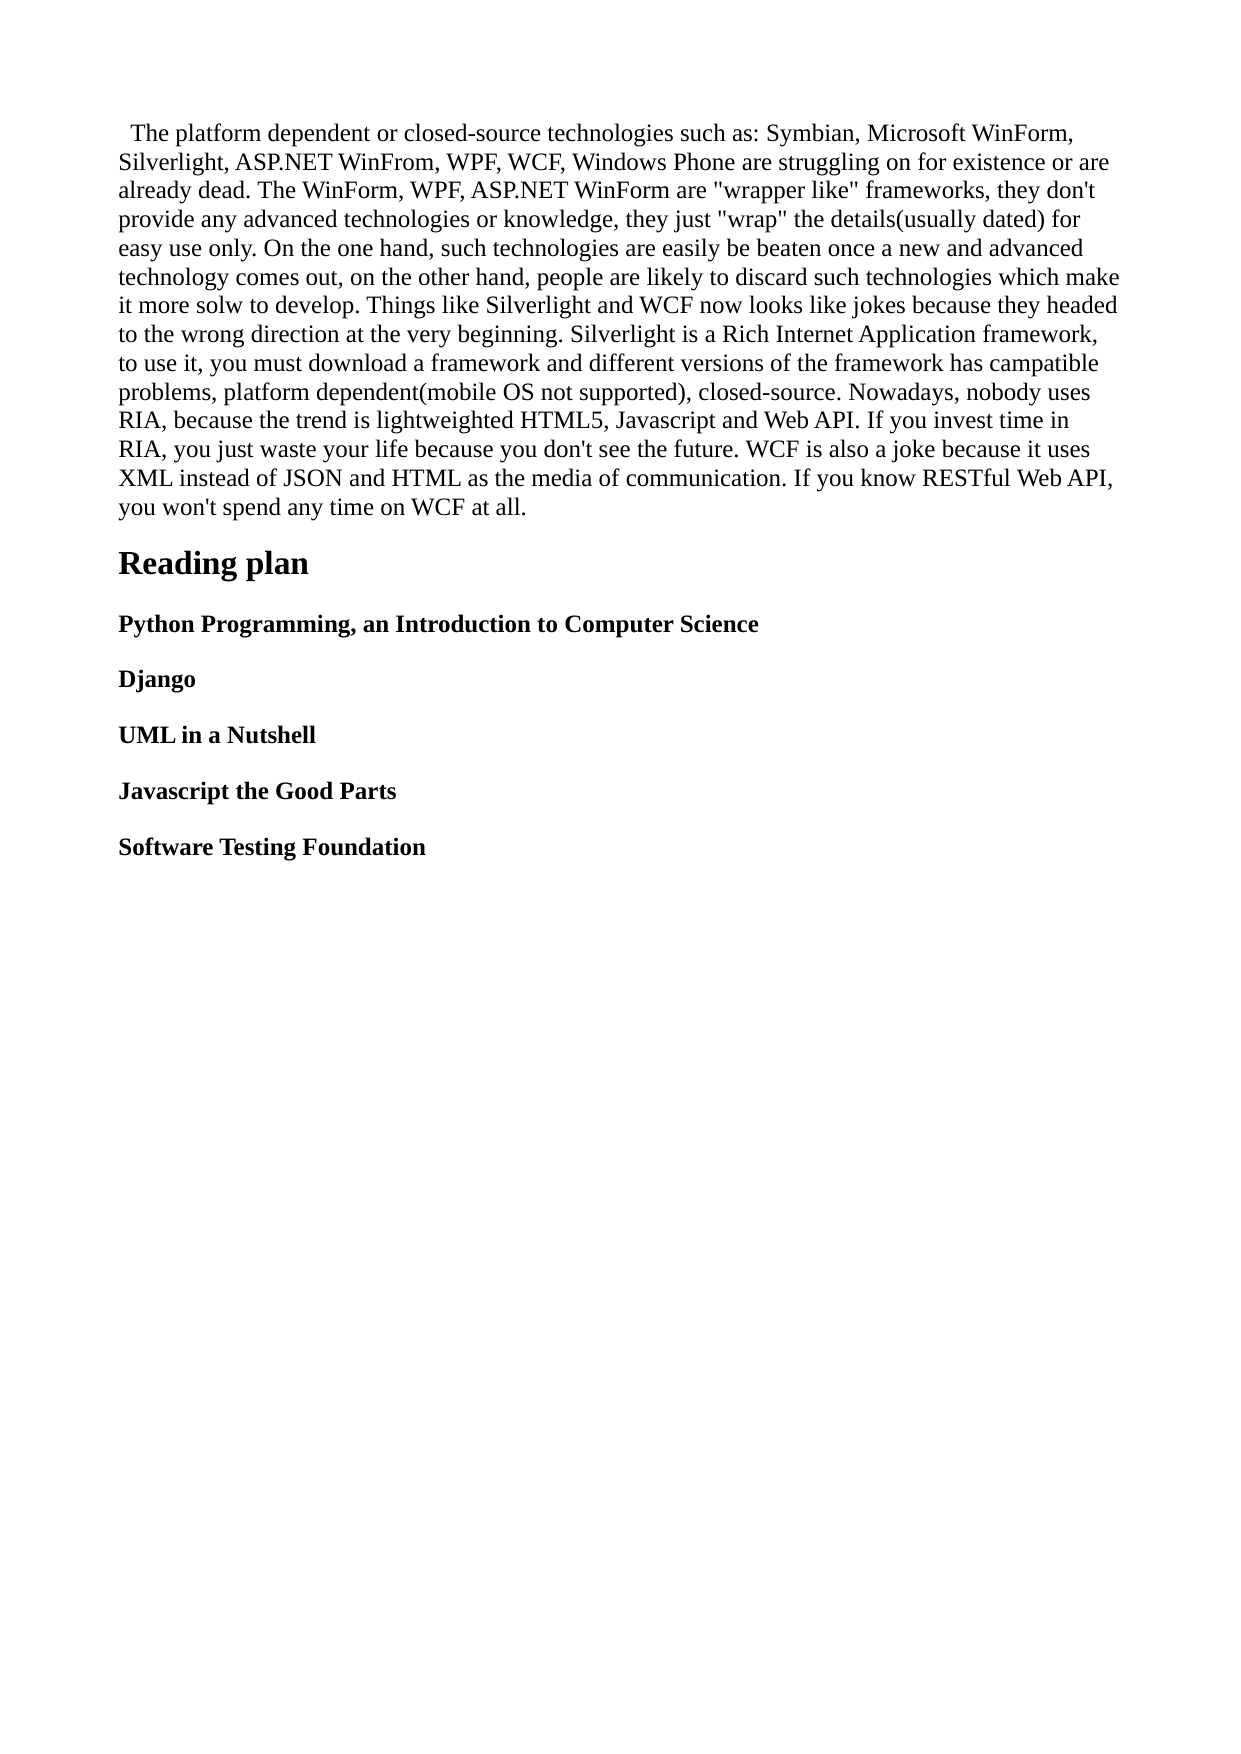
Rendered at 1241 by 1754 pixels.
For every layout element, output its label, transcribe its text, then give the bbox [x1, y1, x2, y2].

text The platform dependent or closed-source technologies such as: Symbian, Microsoft WinForm, Silverlight, ASP.NET WinFrom, WPF, WCF, Windows Phone are struggling on for existence or are already dead. The WinForm, WPF, ASP.NET WinForm are "wrapper like" frameworks, they don't provide any advanced technologies or knowledge, they just "wrap" the details(usually dated) for easy use only. On the one hand, such technologies are easily be beaten once a new and advanced technology comes out, on the other hand, people are likely to discard such technologies which make it more solw to develop. Things like Silverlight and WCF now looks like jokes because they headed to the wrong direction at the very beginning. Silverlight is a Rich Internet Application framework, to use it, you must download a framework and different versions of the framework has campatible problems, platform dependent(mobile OS not supported), closed-source. Nowadays, nobody uses RIA, because the trend is lightweighted HTML5, Javascript and Web API. If you invest time in RIA, you just waste your life because you don't see the future. WCF is also a joke because it uses XML instead of JSON and HTML as the media of communication. If you know RESTful Web API, you won't spend any time on WCF at all. [118, 118, 1122, 521]
subtitle Reading plan [118, 543, 1122, 582]
subtitle Javascript the Good Parts [118, 776, 1122, 805]
subtitle Python Programming, an Introduction to Computer Science [118, 609, 1122, 637]
subtitle UML in a Nutshell [118, 720, 1122, 749]
subtitle Software Testing Foundation [118, 832, 1122, 861]
subtitle Django [118, 664, 1122, 693]
